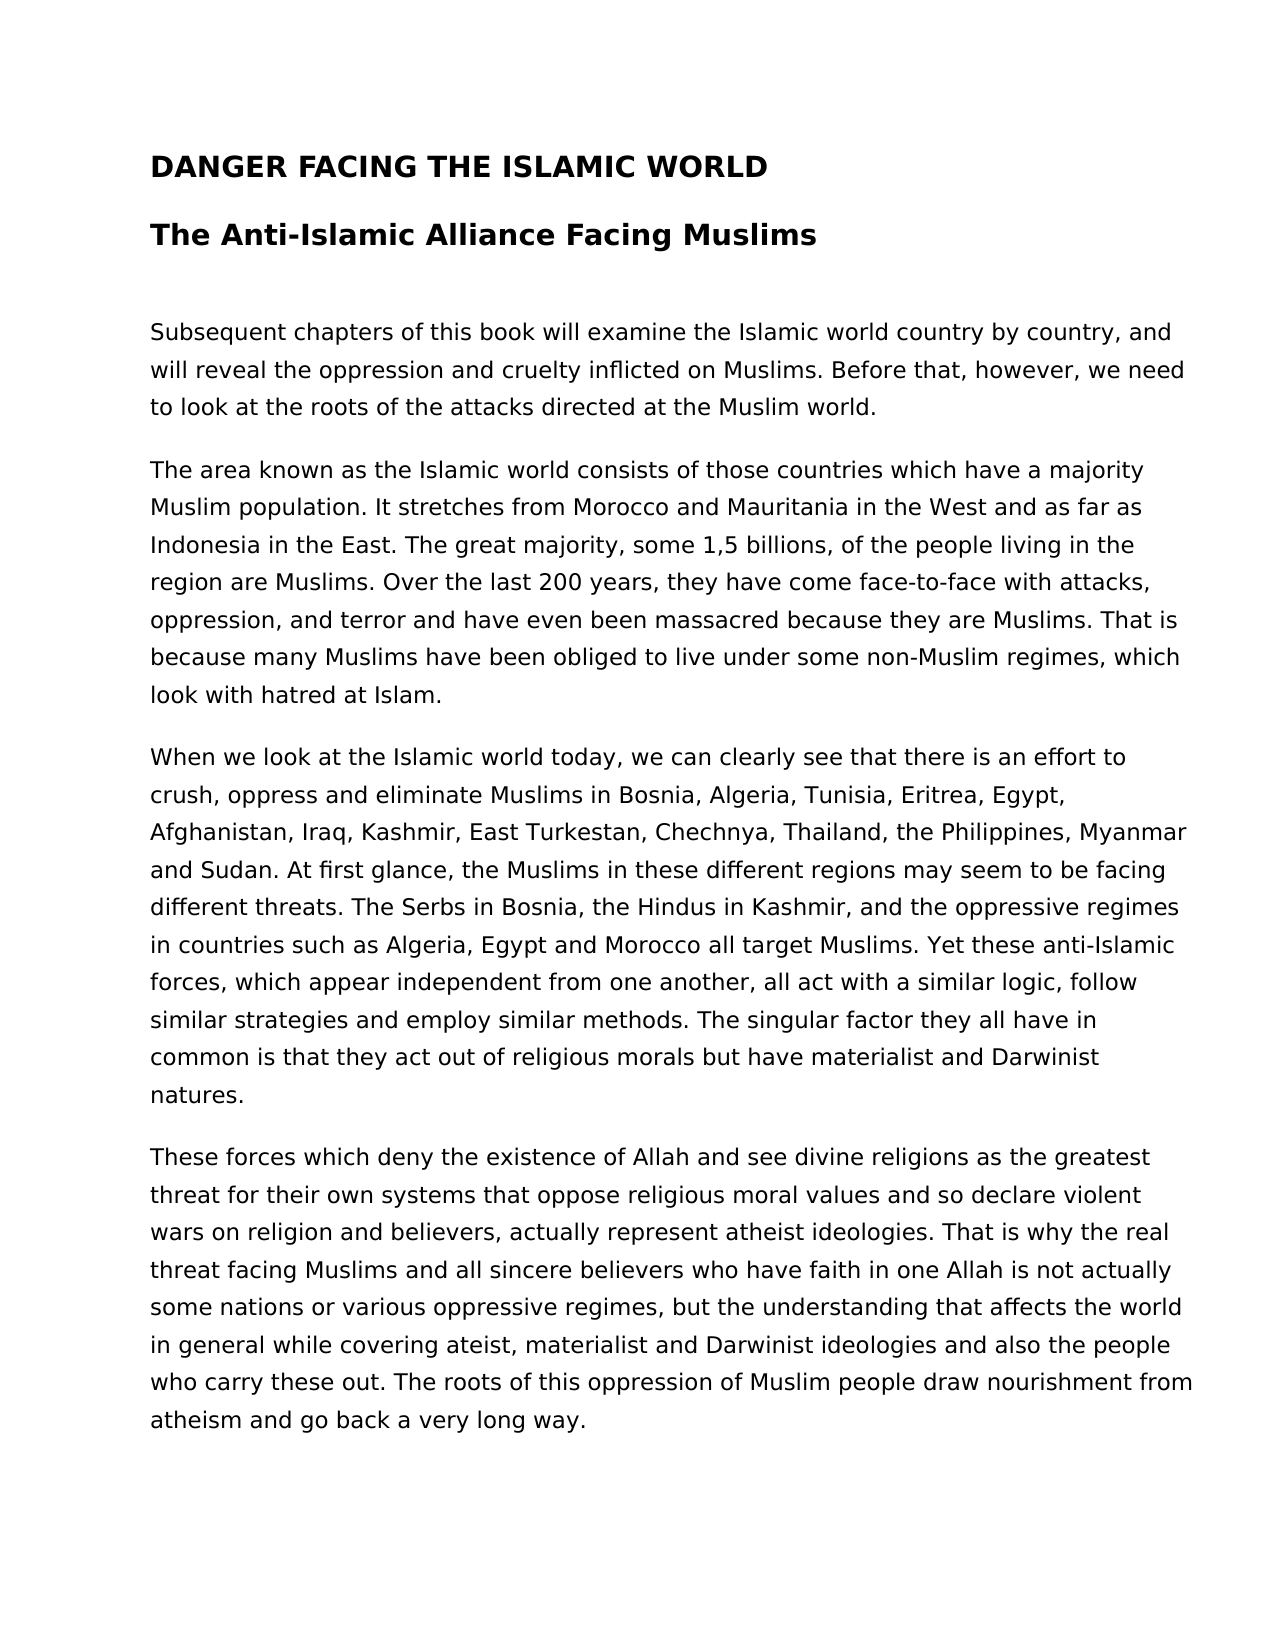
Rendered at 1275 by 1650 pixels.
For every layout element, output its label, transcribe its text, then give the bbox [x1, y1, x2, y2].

subtitle DANGER FACING THE ISLAMIC WORLD The Anti-Islamic Alliance Facing Muslims [150, 150, 1200, 252]
text When we look at the Islamic world today, we can clearly see that there is an effort to crush, oppress and eliminate Muslims in Bosnia, Algeria, Tunisia, Eritrea, Egypt, Afghanistan, Iraq, Kashmir, East Turkestan, Chechnya, Thailand, the Philippines, Myanmar and Sudan. At first glance, the Muslims in these different regions may seem to be facing different threats. The Serbs in Bosnia, the Hindus in Kashmir, and the oppressive regimes in countries such as Algeria, Egypt and Morocco all target Muslims. Yet these anti-Islamic forces, which appear independent from one another, all act with a similar logic, follow similar strategies and employ similar methods. The singular factor they all have in common is that they act out of religious morals but have materialist and Darwinist natures. [150, 736, 1200, 1111]
text Subsequent chapters of this book will examine the Islamic world country by country, and will reveal the oppression and cruelty inflicted on Muslims. Before that, however, we need to look at the roots of the attacks directed at the Muslim world. [150, 311, 1200, 423]
text These forces which deny the existence of Allah and see divine religions as the greatest threat for their own systems that oppose religious moral values and so declare violent wars on religion and believers, actually represent atheist ideologies. That is why the real threat facing Muslims and all sincere believers who have faith in one Allah is not actually some nations or various oppressive regimes, but the understanding that affects the world in general while covering ateist, materialist and Darwinist ideologies and also the people who carry these out. The roots of this oppression of Muslim people draw nourishment from atheism and go back a very long way. [150, 1136, 1200, 1436]
text The area known as the Islamic world consists of those countries which have a majority Muslim population. It stretches from Morocco and Mauritania in the West and as far as Indonesia in the East. The great majority, some 1,5 billions, of the people living in the region are Muslims. Over the last 200 years, they have come face-to-face with attacks, oppression, and terror and have even been massacred because they are Muslims. That is because many Muslims have been obliged to live under some non-Muslim regimes, which look with hatred at Islam. [150, 448, 1200, 711]
